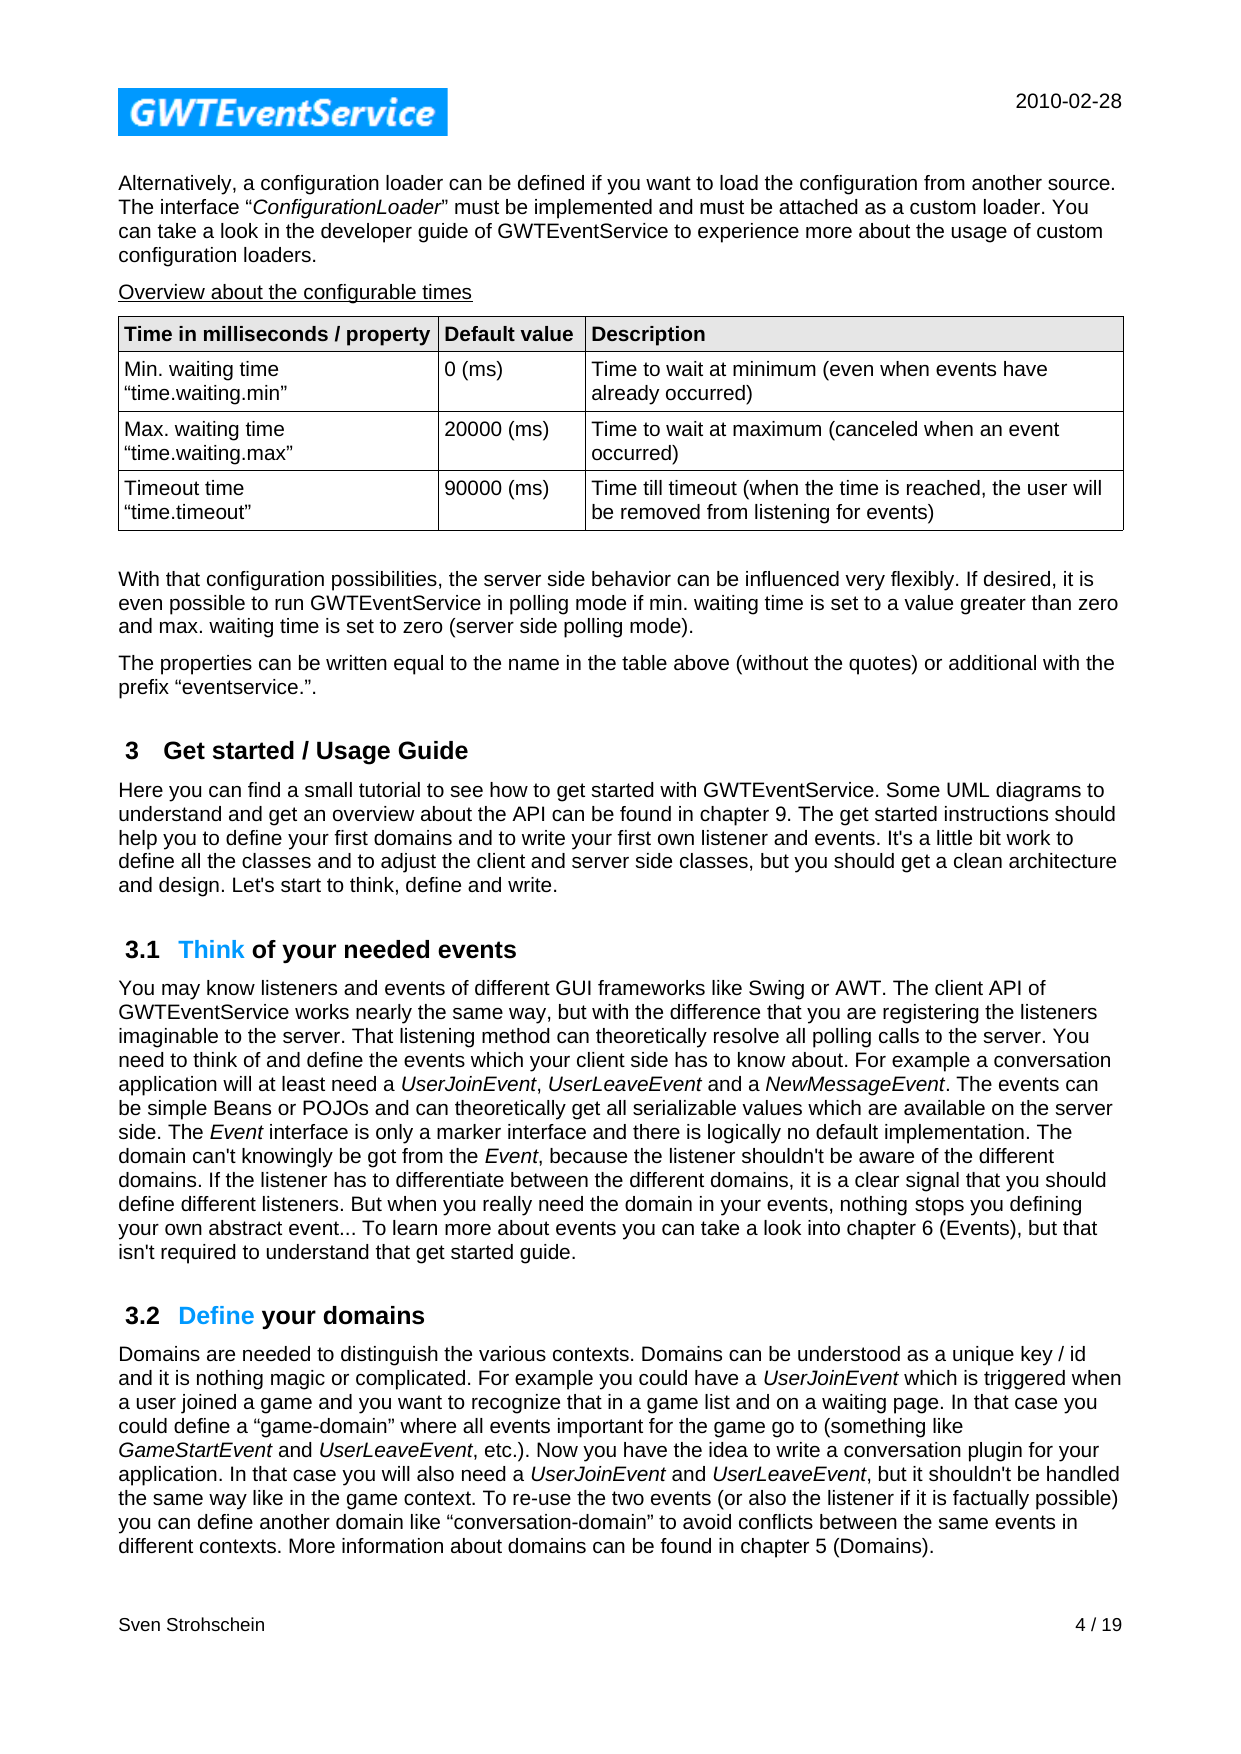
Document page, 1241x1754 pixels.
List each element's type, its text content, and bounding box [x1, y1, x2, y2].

table_cell 0 (ms) [439, 352, 585, 411]
picture [118, 88, 448, 136]
table_cell Timeout time “time.timeout” [119, 471, 438, 530]
table_header Time in milliseconds / property [119, 317, 438, 351]
text Here you can find a small tutorial to see how to get started with GWTEventService. Some UML diagrams to understand and get an overview about the API can be found in chapter 9. The get started instructions should help you to define your first domains and to write your first own listener and events. It's a little bit work to define all the classes and to adjust the client and server side classes, but you should get a clean architecture and design. Let's start to think, define and write. [118, 777, 1122, 897]
table_cell 90000 (ms) [439, 471, 585, 530]
subtitle Think of your needed events [118, 935, 1122, 963]
subtitle Define your domains [118, 1301, 1122, 1330]
text Domains are needed to distinguish the various contexts. Domains can be understood as a unique key / id and it is nothing magic or complicated. For example you could have a UserJoinEvent which is triggered when a user joined a game and you want to recognize that in a game list and on a waiting page. In that case you could define a “game-domain” where all events important for the game go to (something like GameStartEvent and UserLeaveEvent, etc.). Now you have the idea to write a conversation plugin for your application. In that case you will also need a UserJoinEvent and UserLeaveEvent, but it shouldn't be handled the same way like in the game context. To re-use the two events (or also the listener if it is factually possible) you can define another domain like “conversation-domain” to avoid conflicts between the same events in different contexts. More information about domains can be found in chapter 5 (Domains). [118, 1342, 1122, 1558]
table_header Default value [439, 317, 585, 351]
table_header Description [586, 317, 1123, 351]
text Alternatively, a configuration loader can be defined if you want to load the configuration from another source. The interface “ConfigurationLoader” must be implemented and must be attached as a custom loader. You can take a look in the developer guide of GWTEventService to experience more about the usage of custom configuration loaders. [118, 171, 1122, 267]
table_cell Time to wait at minimum (even when events have already occurred) [586, 352, 1123, 411]
text With that configuration possibilities, the server side behavior can be influenced very flexibly. If desired, it is even possible to run GWTEventService in polling mode if min. waiting time is set to a value greater than zero and max. waiting time is set to zero (server side polling mode). [118, 566, 1122, 638]
table_cell Time to wait at maximum (canceled when an event occurred) [586, 412, 1123, 470]
subtitle Get started / Usage Guide [118, 736, 1122, 765]
text Overview about the configurable times [118, 279, 1122, 303]
table_cell Min. waiting time “time.waiting.min” [119, 352, 438, 411]
text You may know listeners and events of different GUI frameworks like Swing or AWT. The client API of GWTEventService works nearly the same way, but with the difference that you are registering the listeners imaginable to the server. That listening method can theoretically resolve all polling calls to the server. You need to think of and define the events which your client side has to know about. For example a conversation application will at least need a UserJoinEvent, UserLeaveEvent and a NewMessageEvent. The events can be simple Beans or POJOs and can theoretically get all serializable values which are available on the server side. The Event interface is only a marker interface and there is logically no default implementation. The domain can't knowingly be got from the Event, because the listener shouldn't be aware of the different domains. If the listener has to differentiate between the different domains, it is a clear signal that you should define different listeners. But when you really need the domain in your events, nothing stops you defining your own abstract event... To learn more about events you can take a look into chapter 6 (Events), but that isn't required to understand that get started guide. [118, 976, 1122, 1263]
text The properties can be written equal to the name in the table above (without the quotes) or additional with the prefix “eventservice.”. [118, 651, 1122, 699]
table_cell 20000 (ms) [439, 412, 585, 470]
table_cell Time till timeout (when the time is reached, the user will be removed from listening for events) [586, 471, 1123, 530]
table_cell Max. waiting time “time.waiting.max” [119, 412, 438, 470]
